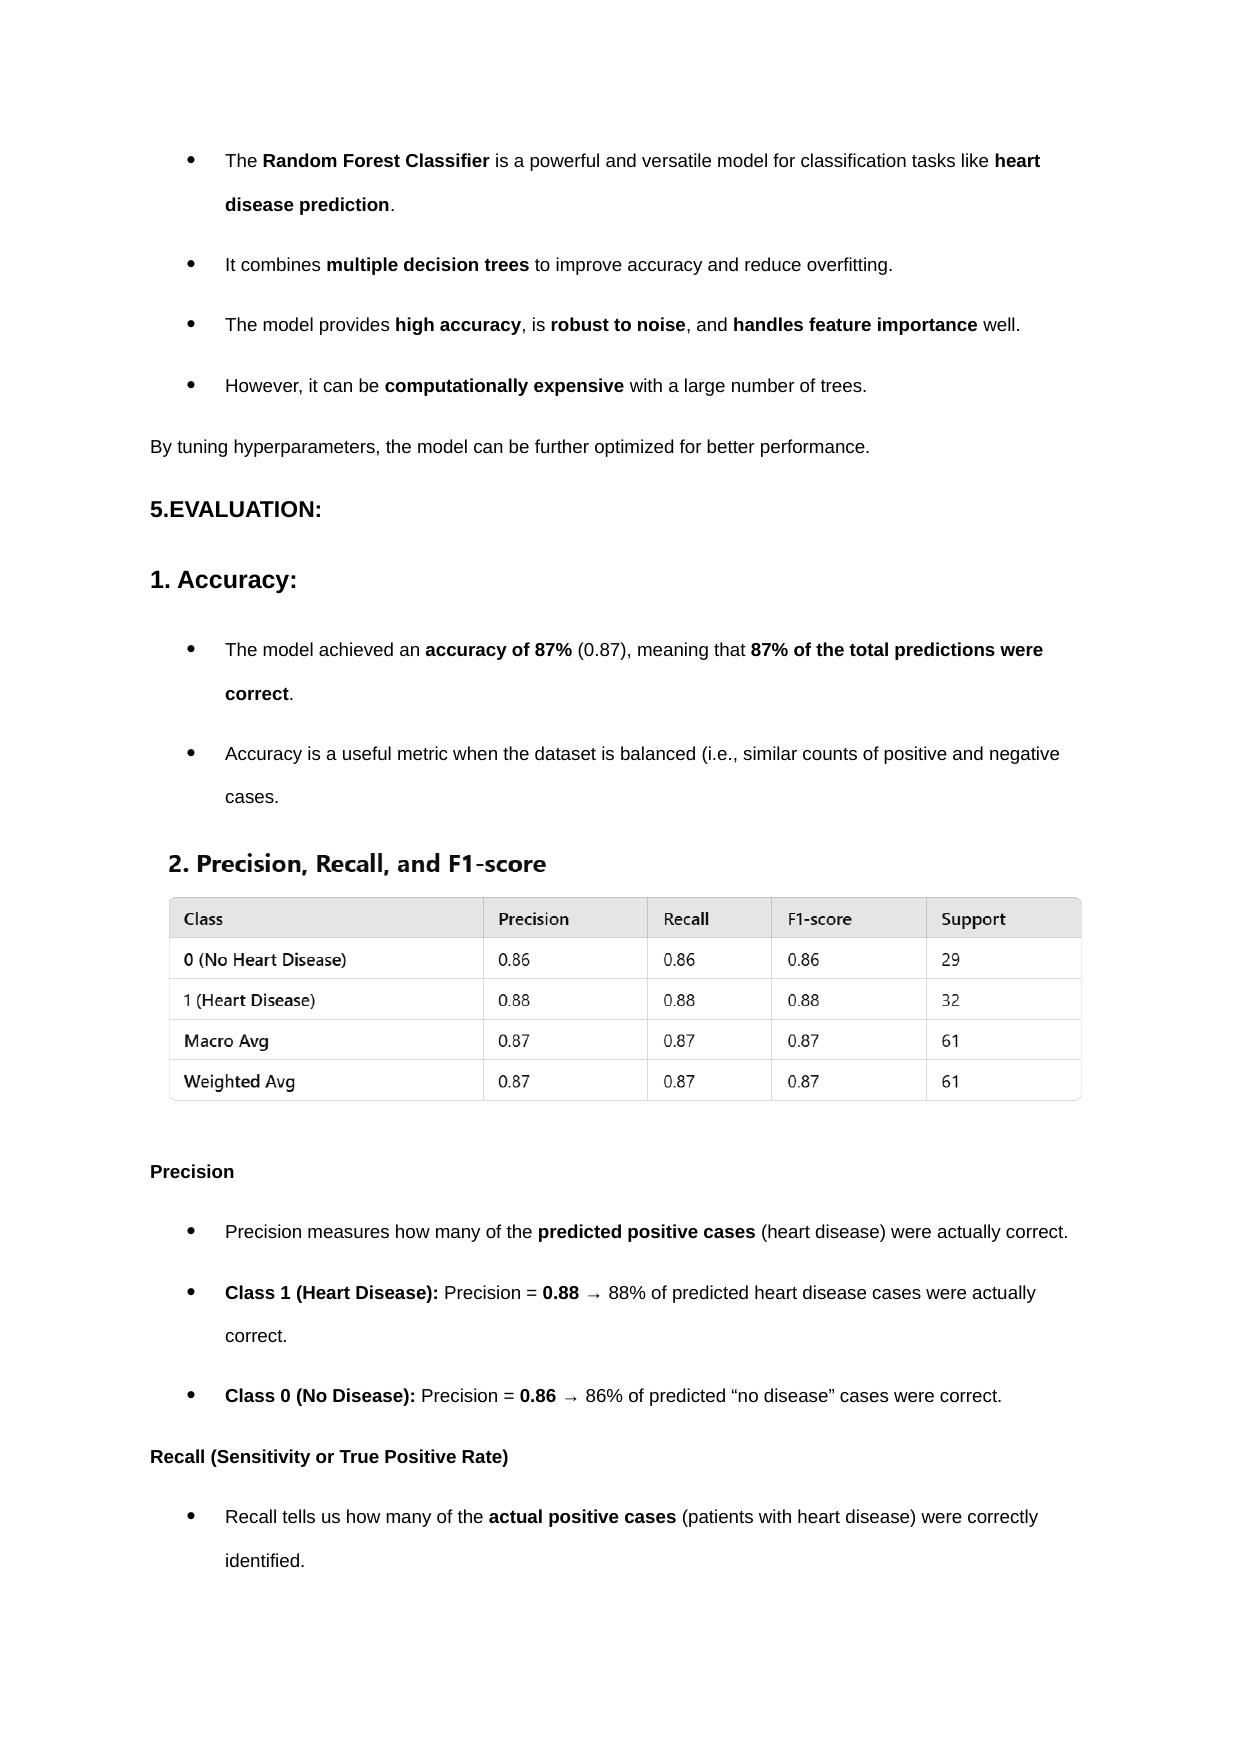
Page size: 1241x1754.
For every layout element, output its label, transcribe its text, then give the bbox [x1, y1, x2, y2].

list Accuracy is a useful metric when the dataset is balanced (i.e., similar counts of positive and negative cases. [187, 743, 1090, 808]
list Class 0 (No Disease): Precision = 0.86 → 86% of predicted “no disease” cases were correct. [187, 1385, 1090, 1407]
text By tuning hyperparameters, the model can be further optimized for better performance. [150, 436, 1090, 457]
text 1. Accuracy: [150, 565, 1090, 594]
list The model provides high accuracy, is robust to noise, and handles feature importance well. [187, 314, 1090, 336]
list It combines multiple decision trees to improve accuracy and reduce overfitting. [187, 253, 1090, 276]
text Precision [150, 1161, 1090, 1183]
list Precision measures how many of the predicted positive cases (heart disease) were actually correct. [187, 1221, 1090, 1243]
list Class 1 (Heart Disease): Precision = 0.88 → 88% of predicted heart disease cases were actually correct. [187, 1282, 1090, 1347]
list The Random Forest Classifier is a powerful and versatile model for classification tasks like heart disease prediction. [187, 150, 1090, 215]
list Recall tells us how many of the actual positive cases (patients with heart disease) were correctly identified. [187, 1506, 1090, 1571]
list However, it can be computationally expensive with a large number of trees. [187, 375, 1090, 397]
text Recall (Sensitivity or True Positive Rate) [150, 1446, 1090, 1467]
text 5.EVALUATION: [150, 496, 1090, 522]
list The model achieved an accuracy of 87% (0.87), meaning that 87% of the total predictions were correct. [187, 639, 1090, 704]
